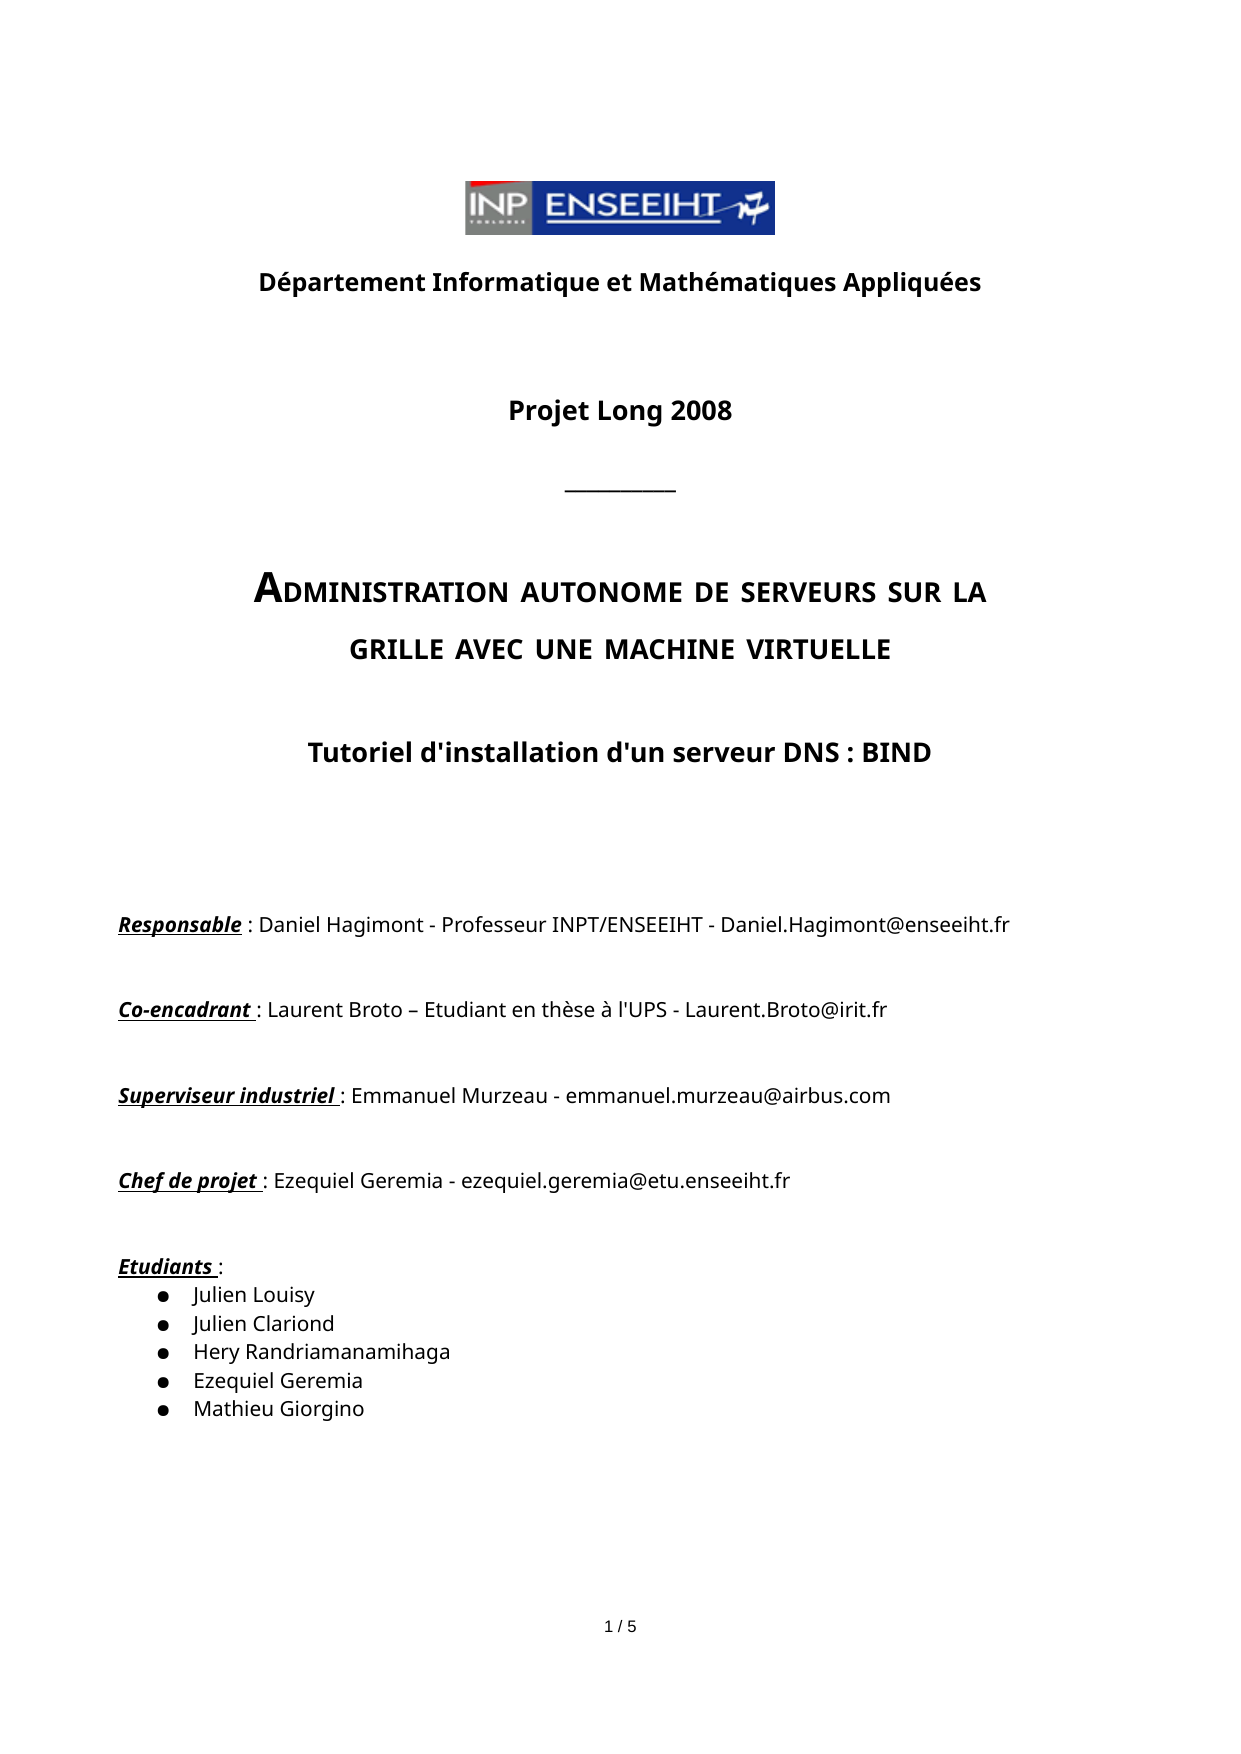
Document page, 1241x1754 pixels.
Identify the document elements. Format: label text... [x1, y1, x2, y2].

text Chef de projet : Ezequiel Geremia - ezequiel.geremia@etu.enseeiht.fr [118, 1166, 1122, 1195]
text Etudiants : [118, 1252, 1122, 1281]
list Julien Louisy [156, 1281, 1122, 1309]
text Superviseur industriel : Emmanuel Murzeau - emmanuel.murzeau@airbus.com [118, 1081, 1122, 1109]
list Julien Clariond [156, 1309, 1122, 1337]
text Administration autonome de serveurs sur la grille avec une machine virtuelle [208, 558, 1032, 671]
text Co-encadrant : Laurent Broto – Etudiant en thèse à l'UPS - Laurent.Broto@irit.fr [118, 996, 1122, 1024]
text Tutoriel d'installation d'un serveur DNS : BIND [118, 733, 1122, 770]
list Ezequiel Geremia [156, 1366, 1122, 1394]
list Hery Randriamanamihaga [156, 1337, 1122, 1366]
picture [465, 181, 775, 235]
list Mathieu Giorgino [156, 1394, 1122, 1423]
text Projet Long 2008 [118, 391, 1122, 428]
text Responsable : Daniel Hagimont - Professeur INPT/ENSEEIHT - Daniel.Hagimont@enseeiht.fr [118, 910, 1122, 938]
text __________ [118, 459, 1122, 496]
text Département Informatique et Mathématiques Appliquées [118, 264, 1122, 298]
